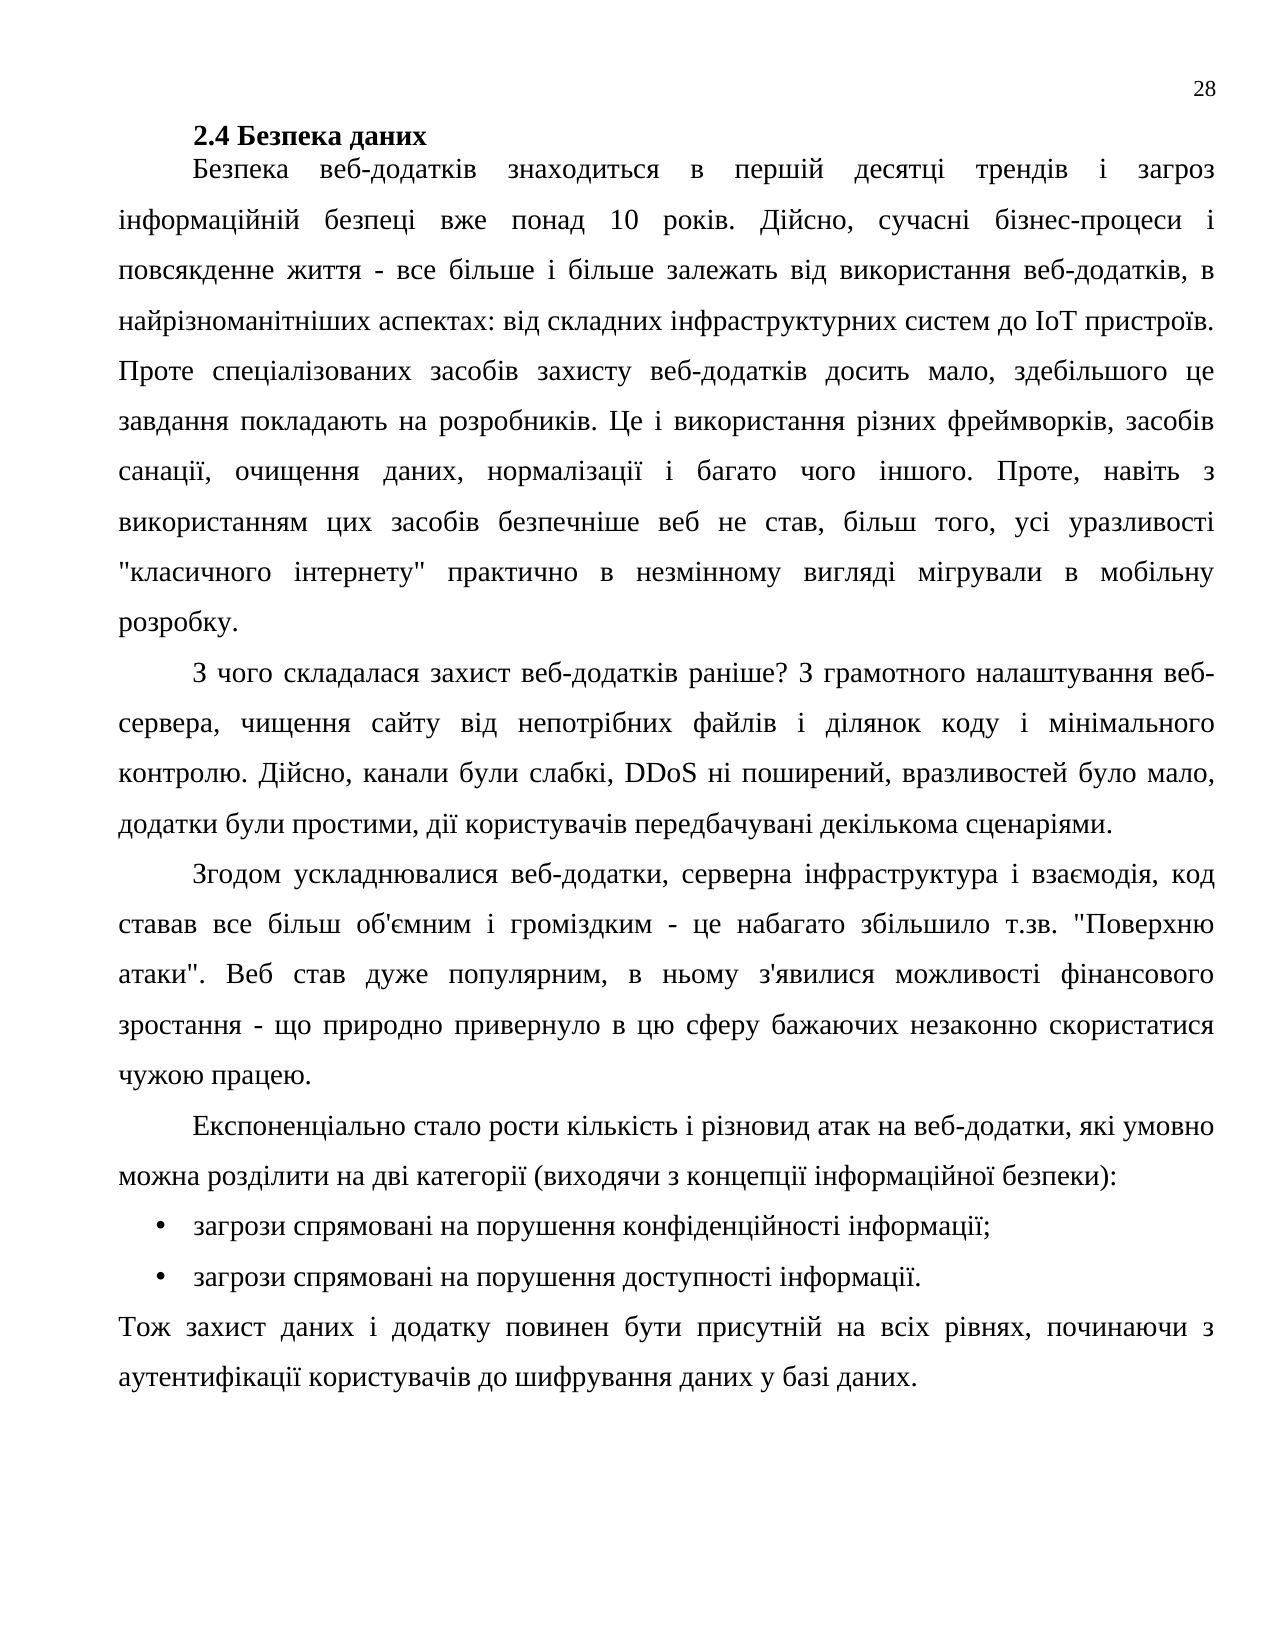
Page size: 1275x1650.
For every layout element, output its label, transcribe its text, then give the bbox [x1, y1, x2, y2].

text Експоненціально стало рости кількість і різновид атак на веб-додатки, які умовно можна розділити на дві категорії (виходячи з концепції інформаційної безпеки): [118, 1108, 1216, 1191]
text Згодом ускладнювалися веб-додатки, серверна інфраструктура і взаємодія, код ставав все більш об'ємним і громіздким - це набагато збільшило т.зв. "Поверхню атаки". Веб став дуже популярним, в ньому з'явилися можливості фінансового зростання - що природно привернуло в цю сферу бажаючих незаконно скористатися чужою працею. [118, 856, 1216, 1091]
list загрози спрямовані на порушення доступності інформації. [156, 1259, 1216, 1292]
text З чого складалася захист веб-додатків раніше? З грамотного налаштування веб-сервера, чищення сайту від непотрібних файлів і ділянок коду і мінімального контролю. Дійсно, канали були слабкі, DDoS ні поширений, вразливостей було мало, додатки були простими, дії користувачів передбачувані декількома сценаріями. [118, 655, 1216, 839]
subtitle 2.4 Безпека даних [118, 118, 1216, 152]
list загрози спрямовані на порушення конфіденційності інформації; [156, 1208, 1216, 1242]
text Тож захист даних і додатку повинен бути присутній на всіх рівнях, починаючи з аутентифікації користувачів до шифрування даних у базі даних. [118, 1309, 1216, 1393]
text Безпека веб-додатків знаходиться в першій десятці трендів і загроз інформаційній безпеці вже понад 10 років. Дійсно, сучасні бізнес-процеси і повсякденне життя - все більше і більше залежать від використання веб-додатків, в найрізноманітніших аспектах: від складних інфраструктурних систем до IoT пристроїв. Проте спеціалізованих засобів захисту веб-додатків досить мало, здебільшого це завдання покладають на розробників. Це і використання різних фреймворків, засобів санації, очищення даних, нормалізації і багато чого іншого. Проте, навіть з використанням цих засобів безпечніше веб не став, більш того, усі уразливості "класичного інтернету" практично в незмінному вигляді мігрували в мобільну розробку. [118, 152, 1216, 638]
